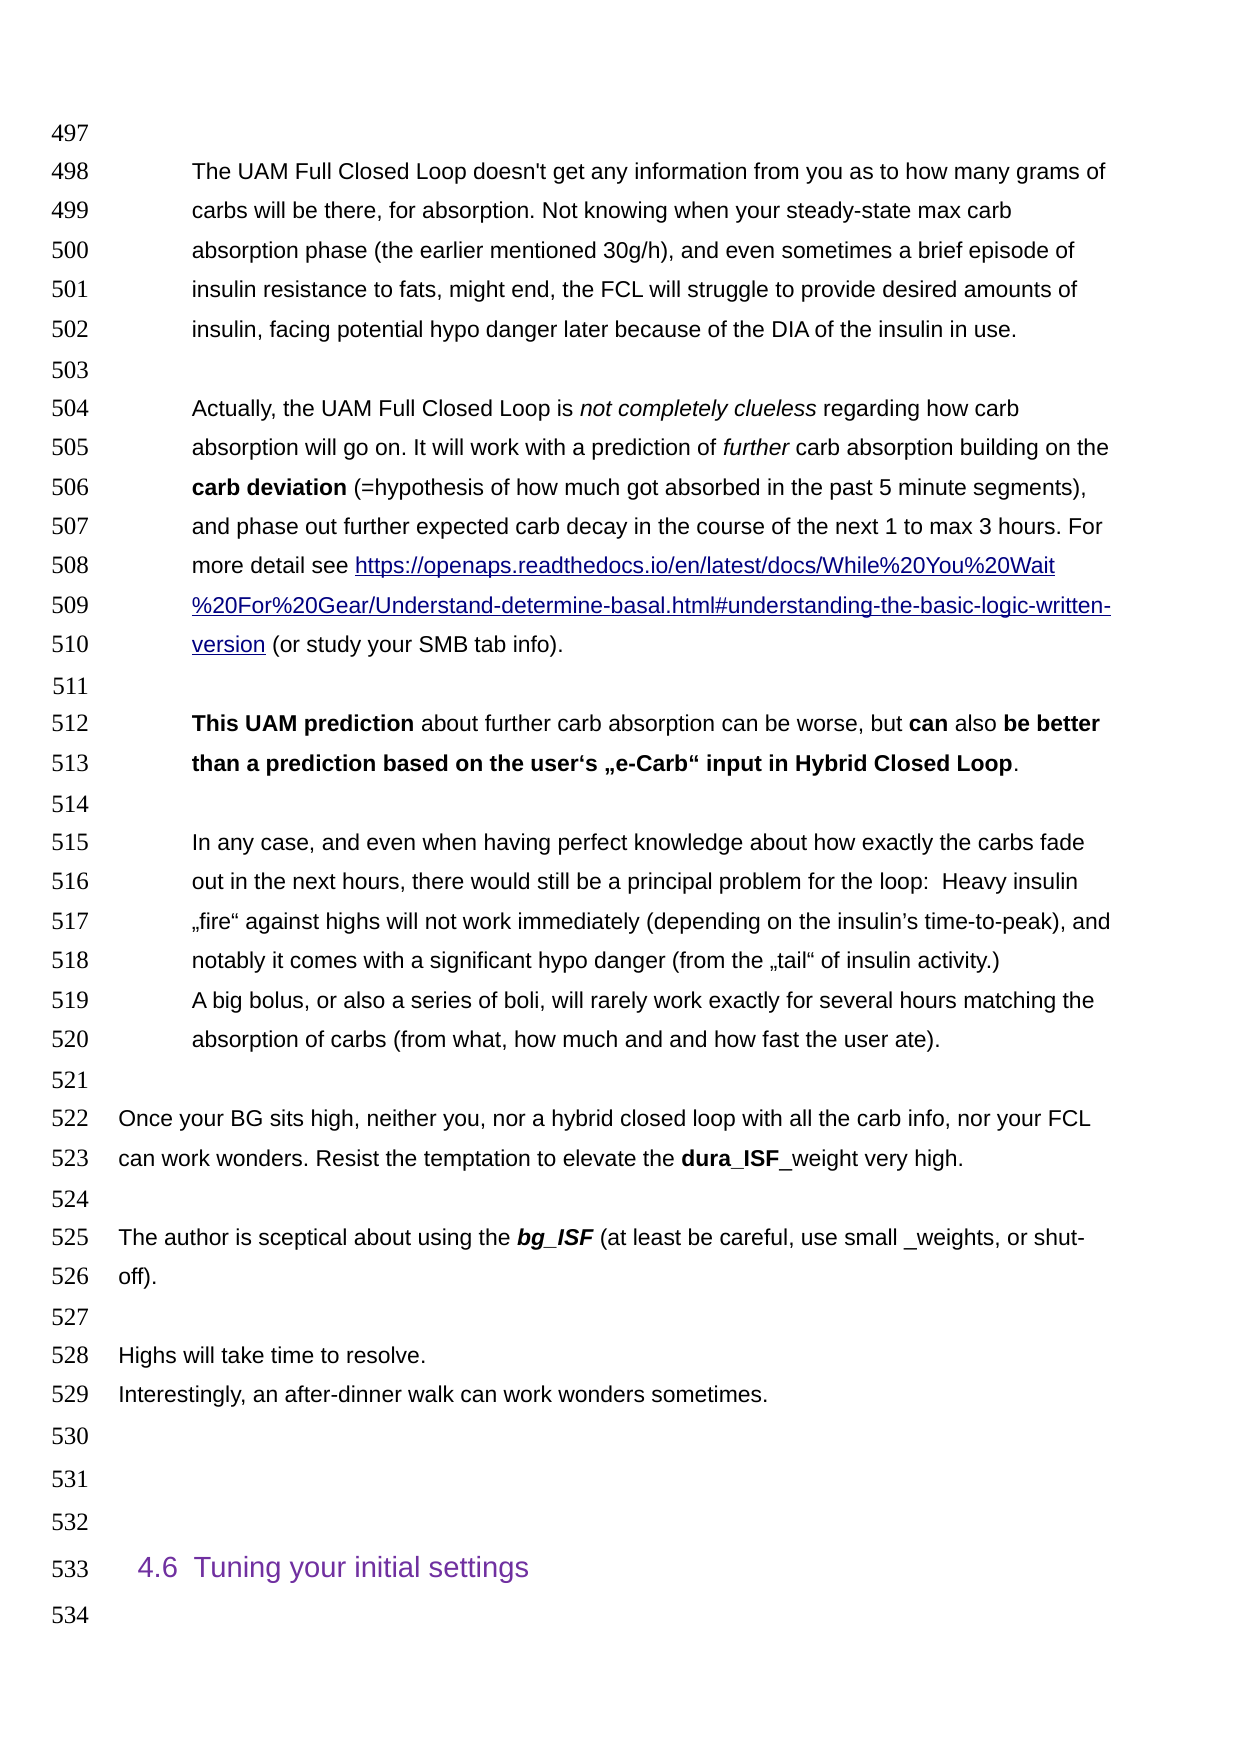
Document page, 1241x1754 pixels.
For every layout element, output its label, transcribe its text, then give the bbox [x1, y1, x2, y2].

text The UAM Full Closed Loop doesn't get any information from you as to how many grams of carbs will be there, for absorption. Not knowing when your steady-state max carb absorption phase (the earlier mentioned 30g/h), and even sometimes a brief episode of insulin resistance to fats, might end, the FCL will struggle to provide desired amounts of insulin, facing potential hypo danger later because of the DIA of the insulin in use. [192, 158, 1122, 342]
text The author is sceptical about using the bg_ISF (at least be careful, use small _weights, or shut-off). [118, 1223, 1122, 1289]
text 4.6 Tuning your initial settings [118, 1550, 1039, 1584]
text Highs will take time to resolve. [118, 1342, 1122, 1368]
text Once your BG sits high, neither you, nor a hybrid closed loop with all the carb info, nor your FCL can work wonders. Resist the temptation to elevate the dura_ISF_weight very high. [118, 1105, 1122, 1171]
text In any case, and even when having perfect knowledge about how exactly the carbs fade out in the next hours, there would still be a principal problem for the loop: Heavy insulin „fire“ against highs will not work immediately (depending on the insulin’s time-to-peak), and notably it comes with a significant hypo danger (from the „tail“ of insulin activity.) [192, 829, 1122, 973]
text Actually, the UAM Full Closed Loop is not completely clueless regarding how carb absorption will go on. It will work with a prediction of further carb absorption building on the carb deviation (=hypothesis of how much got absorbed in the past 5 minute segments), and phase out further expected carb decay in the course of the next 1 to max 3 hours. For more detail see https://openaps.readthedocs.io/en/latest/docs/While%20You%20Wait%20For%20Gear/Understand-determine-basal.html#understanding-the-basic-logic-written-version (or study your SMB tab info). [192, 394, 1122, 658]
text Interestingly, an after-dinner walk can work wonders sometimes. [118, 1381, 1122, 1408]
text This UAM prediction about further carb absorption can be worse, but can also be better than a prediction based on the user‘s „e-Carb“ input in Hybrid Closed Loop. [192, 710, 1122, 776]
text A big bolus, or also a series of boli, will rarely work exactly for several hours matching the absorption of carbs (from what, how much and and how fast the user ate). [192, 987, 1122, 1052]
